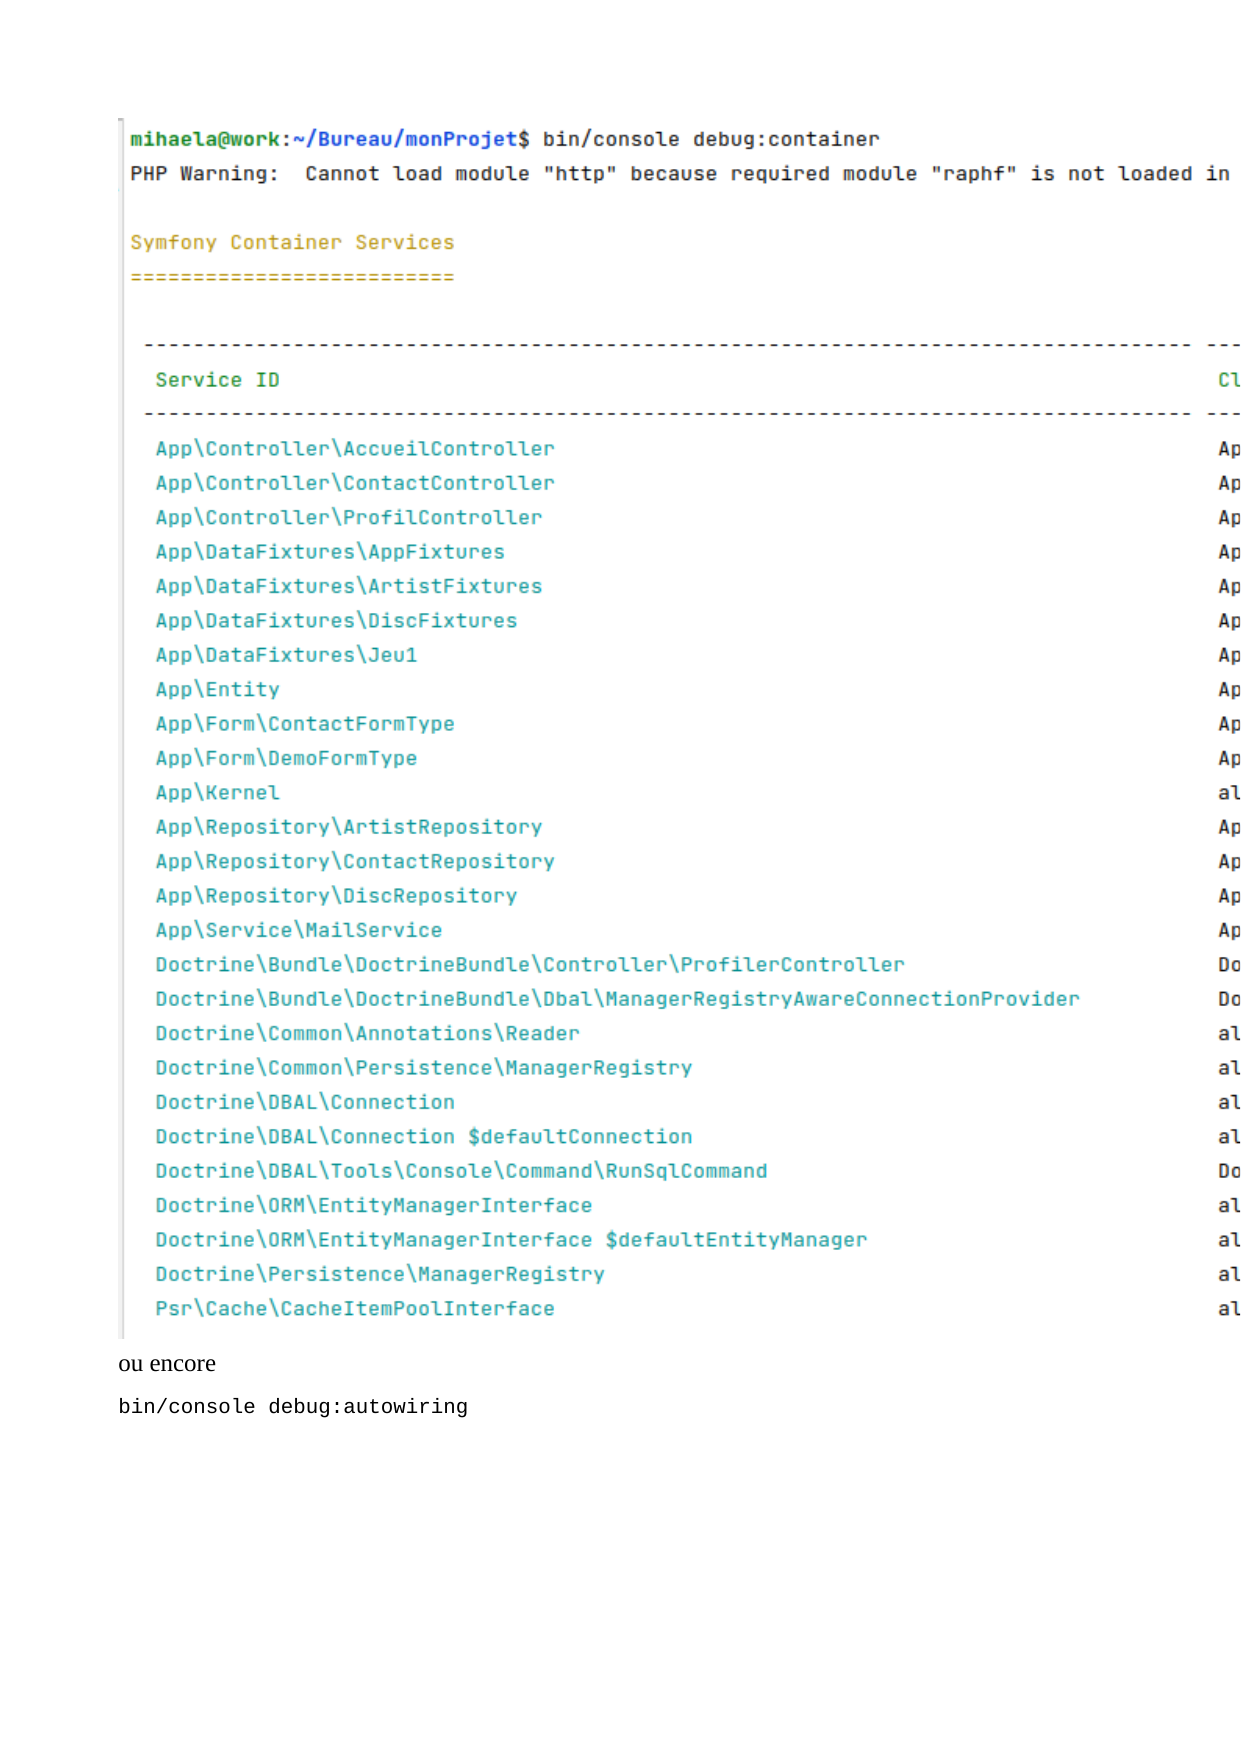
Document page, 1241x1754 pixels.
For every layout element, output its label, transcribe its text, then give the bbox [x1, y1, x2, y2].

picture [118, 118, 1241, 1339]
text bin/console debug:autowiring [118, 1396, 1122, 1419]
text ou encore [118, 1339, 1122, 1377]
